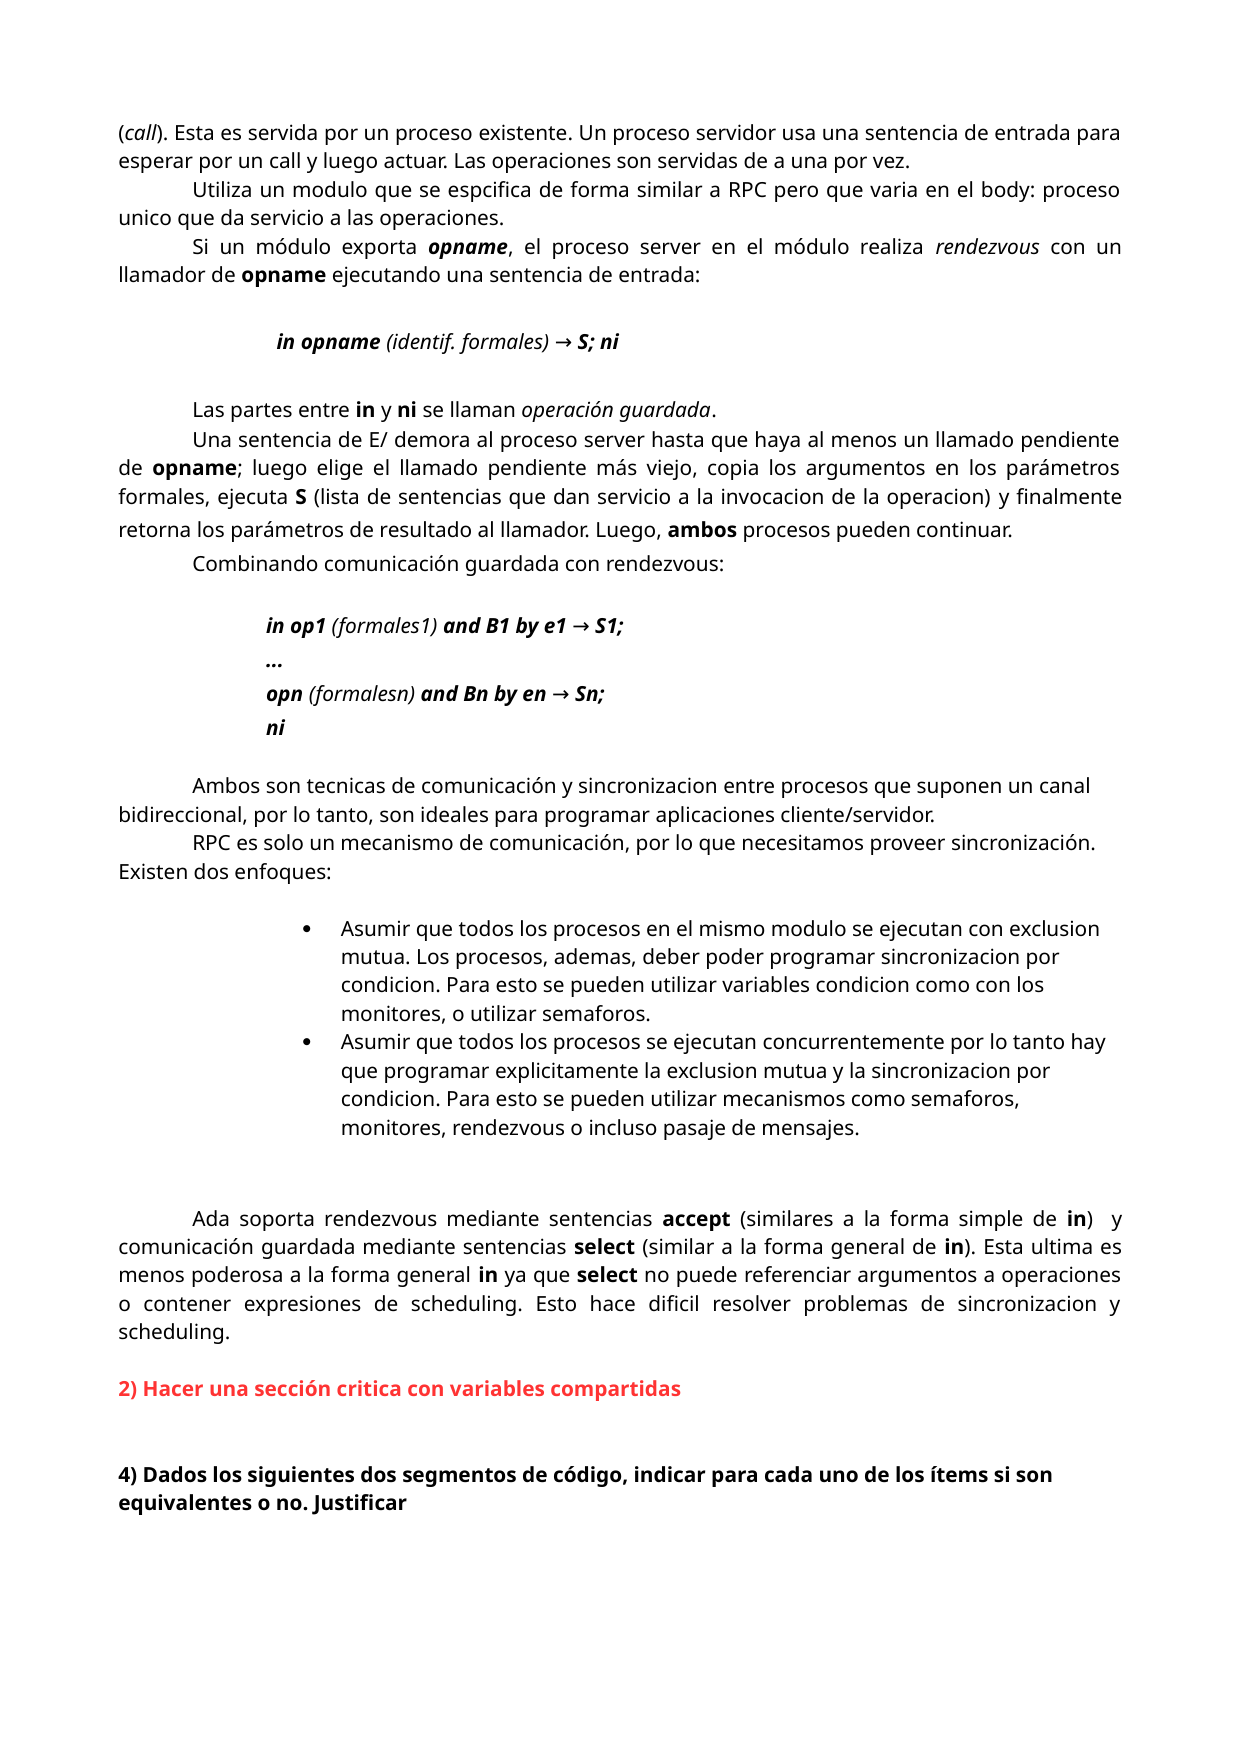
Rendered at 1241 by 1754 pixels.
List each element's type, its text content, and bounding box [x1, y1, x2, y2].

text Combinando comunicación guardada con rendezvous: [118, 544, 1122, 578]
list Asumir que todos los procesos en el mismo modulo se ejecutan con exclusion mutua. Los procesos, ademas, deber poder programar sincronizacion por condicion. Para esto se pueden utilizar variables condicion como con los monitores, o utilizar semaforos. [303, 914, 1122, 1027]
text Una sentencia de E/ demora al proceso server hasta que haya al menos un llamado pendiente de opname; luego elige el llamado pendiente más viejo, copia los argumentos en los parámetros formales, ejecuta S (lista de sentencias que dan servicio a la invocacion de la operacion) y finalmente retorna los parámetros de resultado al llamador. Luego, ambos procesos pueden continuar. [118, 425, 1122, 544]
text 2) Hacer una sección critica con variables compartidas [118, 1374, 1122, 1403]
text Utiliza un modulo que se espcifica de forma similar a RPC pero que varia en el body: proceso unico que da servicio a las operaciones. [118, 175, 1122, 232]
text 4) Dados los siguientes dos segmentos de código, indicar para cada uno de los ítems si son equivalentes o no. Justificar [118, 1460, 1122, 1517]
text Si un módulo exporta opname, el proceso server en el módulo realiza rendezvous con un llamador de opname ejecutando una sentencia de entrada: [118, 232, 1122, 289]
text RPC es solo un mecanismo de comunicación, por lo que necesitamos proveer sincronización. Existen dos enfoques: [118, 828, 1122, 885]
text ... [118, 641, 1122, 675]
text Ambos son tecnicas de comunicación y sincronizacion entre procesos que suponen un canal bidireccional, por lo tanto, son ideales para programar aplicaciones cliente/servidor. [118, 743, 1122, 828]
text Las partes entre in y ni se llaman operación guardada. [118, 391, 1122, 425]
text in opname (identif. formales) → S; ni [202, 323, 1122, 357]
text (call). Esta es servida por un proceso existente. Un proceso servidor usa una sentencia de entrada para esperar por un call y luego actuar. Las operaciones son servidas de a una por vez. [118, 118, 1122, 175]
text opn (formalesn) and Bn by en → Sn; [118, 675, 1122, 709]
list Asumir que todos los procesos se ejecutan concurrentemente por lo tanto hay que programar explicitamente la exclusion mutua y la sincronizacion por condicion. Para esto se pueden utilizar mecanismos como semaforos, monitores, rendezvous o incluso pasaje de mensajes. [303, 1027, 1122, 1141]
text Ada soporta rendezvous mediante sentencias accept (similares a la forma simple de in) y comunicación guardada mediante sentencias select (similar a la forma general de in). Esta ultima es menos poderosa a la forma general in ya que select no puede referenciar argumentos a operaciones o contener expresiones de scheduling. Esto hace dificil resolver problemas de sincronizacion y scheduling. [118, 1204, 1122, 1346]
text in op1 (formales1) and B1 by e1 → S1; [118, 607, 1122, 641]
text ni [118, 709, 1122, 743]
